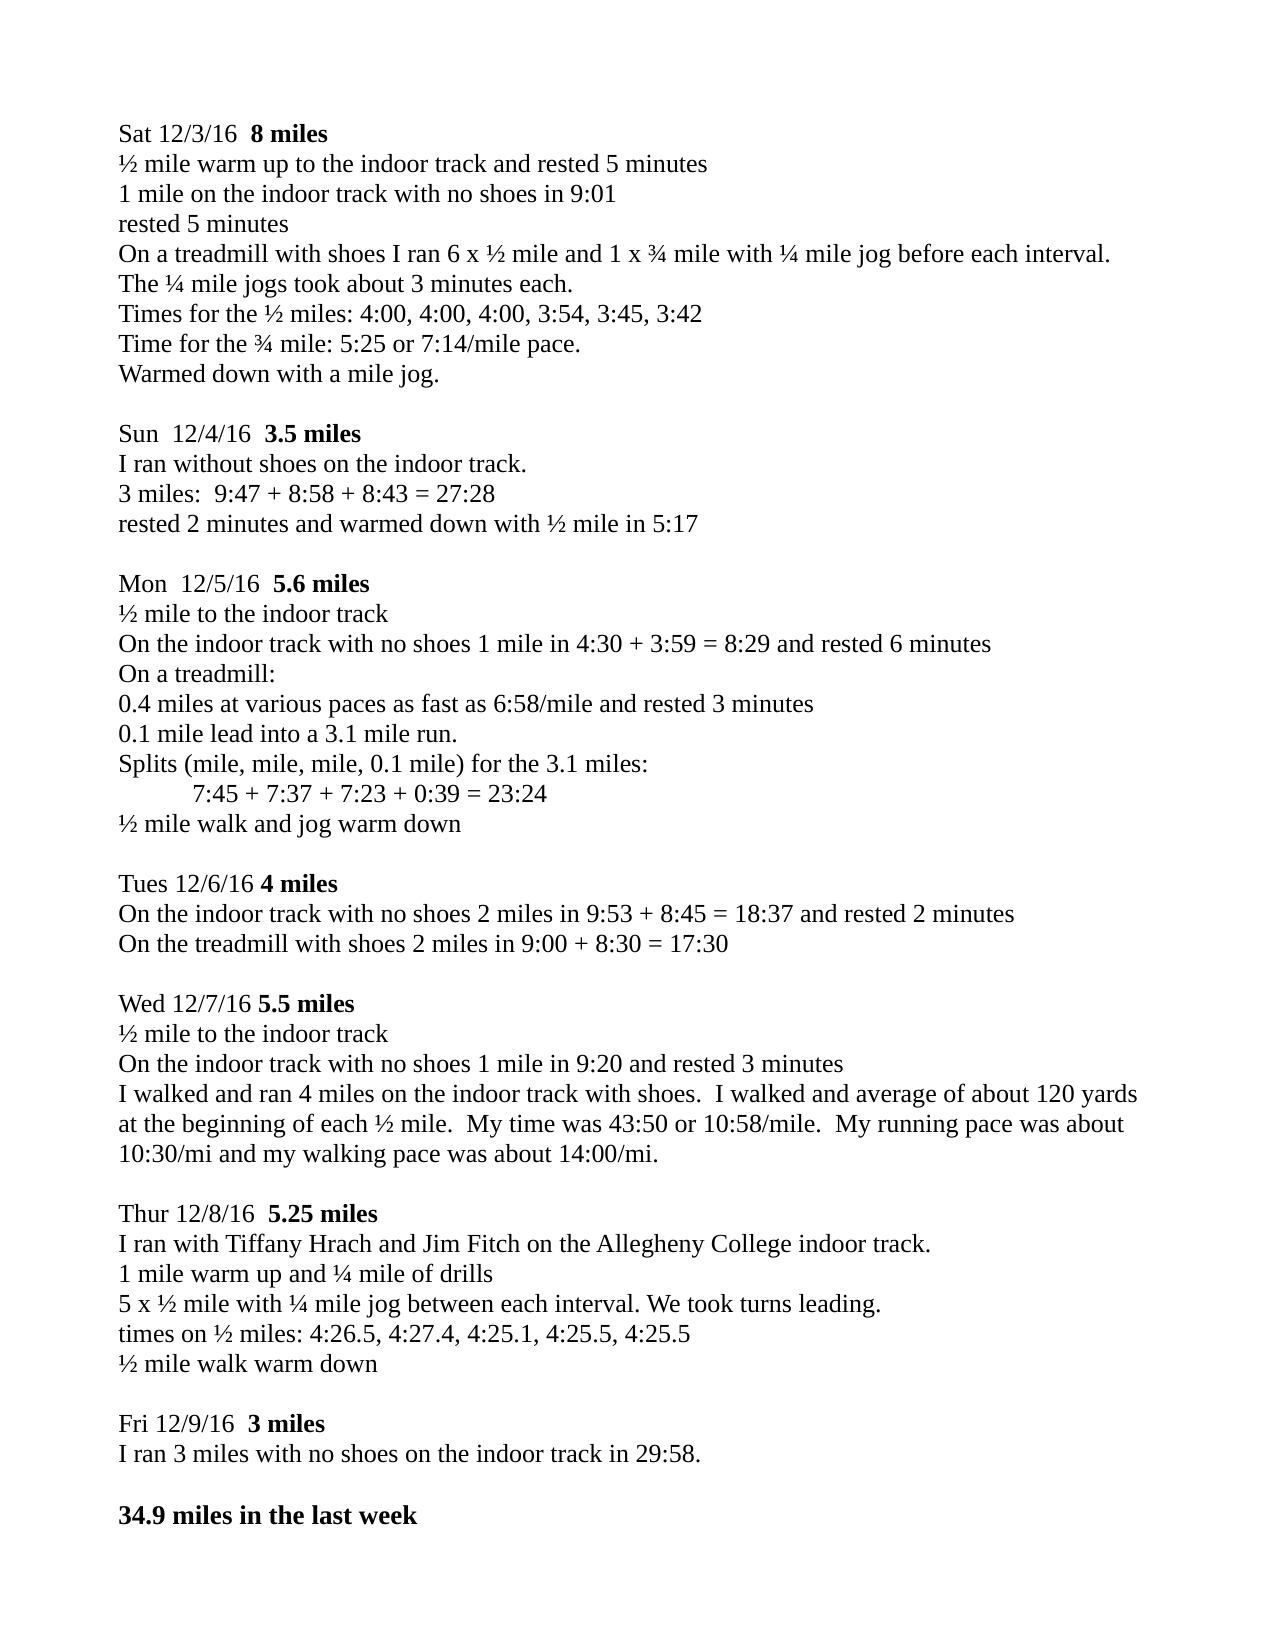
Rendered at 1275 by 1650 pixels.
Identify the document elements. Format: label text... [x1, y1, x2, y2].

text Times for the ½ miles: 4:00, 4:00, 4:00, 3:54, 3:45, 3:42 [118, 298, 1157, 328]
text 34.9 miles in the last week [118, 1499, 1157, 1530]
text times on ½ miles: 4:26.5, 4:27.4, 4:25.1, 4:25.5, 4:25.5 [118, 1318, 1157, 1348]
text 1 mile warm up and ¼ mile of drills [118, 1258, 1157, 1288]
text I walked and ran 4 miles on the indoor track with shoes. I walked and average of about 120 yards at the beginning of each ½ mile. My time was 43:50 or 10:58/mile. My running pace was about 10:30/mi and my walking pace was about 14:00/mi. [118, 1078, 1157, 1168]
text 5 x ½ mile with ¼ mile jog between each interval. We took turns leading. [118, 1288, 1157, 1318]
text ½ mile walk and jog warm down [118, 808, 1157, 838]
text On the indoor track with no shoes 1 mile in 4:30 + 3:59 = 8:29 and rested 6 minutes [118, 628, 1157, 658]
text On the indoor track with no shoes 1 mile in 9:20 and rested 3 minutes [118, 1048, 1157, 1078]
text Time for the ¾ mile: 5:25 or 7:14/mile pace. [118, 328, 1157, 358]
text The ¼ mile jogs took about 3 minutes each. [118, 268, 1157, 298]
text rested 2 minutes and warmed down with ½ mile in 5:17 [118, 508, 1157, 538]
text Thur 12/8/16 5.25 miles [118, 1198, 1157, 1228]
text I ran with Tiffany Hrach and Jim Fitch on the Allegheny College indoor track. [118, 1228, 1157, 1258]
text 0.4 miles at various paces as fast as 6:58/mile and rested 3 minutes [118, 688, 1157, 718]
text 7:45 + 7:37 + 7:23 + 0:39 = 23:24 [118, 778, 1157, 808]
text ½ mile warm up to the indoor track and rested 5 minutes [118, 148, 1157, 178]
text Sat 12/3/16 8 miles [118, 118, 1157, 148]
text Wed 12/7/16 5.5 miles [118, 988, 1157, 1018]
text Warmed down with a mile jog. [118, 358, 1157, 388]
text On the indoor track with no shoes 2 miles in 9:53 + 8:45 = 18:37 and rested 2 minutes [118, 898, 1157, 928]
text Mon 12/5/16 5.6 miles [118, 568, 1157, 598]
text Tues 12/6/16 4 miles [118, 868, 1157, 898]
text I ran 3 miles with no shoes on the indoor track in 29:58. [118, 1438, 1157, 1468]
text ½ mile to the indoor track [118, 598, 1157, 628]
text Splits (mile, mile, mile, 0.1 mile) for the 3.1 miles: [118, 748, 1157, 778]
text 1 mile on the indoor track with no shoes in 9:01 [118, 178, 1157, 208]
text On a treadmill with shoes I ran 6 x ½ mile and 1 x ¾ mile with ¼ mile jog before each interval. [118, 238, 1157, 268]
text ½ mile walk warm down [118, 1348, 1157, 1378]
text ½ mile to the indoor track [118, 1018, 1157, 1048]
text Sun 12/4/16 3.5 miles [118, 418, 1157, 448]
text 0.1 mile lead into a 3.1 mile run. [118, 718, 1157, 748]
text I ran without shoes on the indoor track. [118, 448, 1157, 478]
text On a treadmill: [118, 658, 1157, 688]
text rested 5 minutes [118, 208, 1157, 238]
text Fri 12/9/16 3 miles [118, 1408, 1157, 1438]
text 3 miles: 9:47 + 8:58 + 8:43 = 27:28 [118, 478, 1157, 508]
text On the treadmill with shoes 2 miles in 9:00 + 8:30 = 17:30 [118, 928, 1157, 958]
